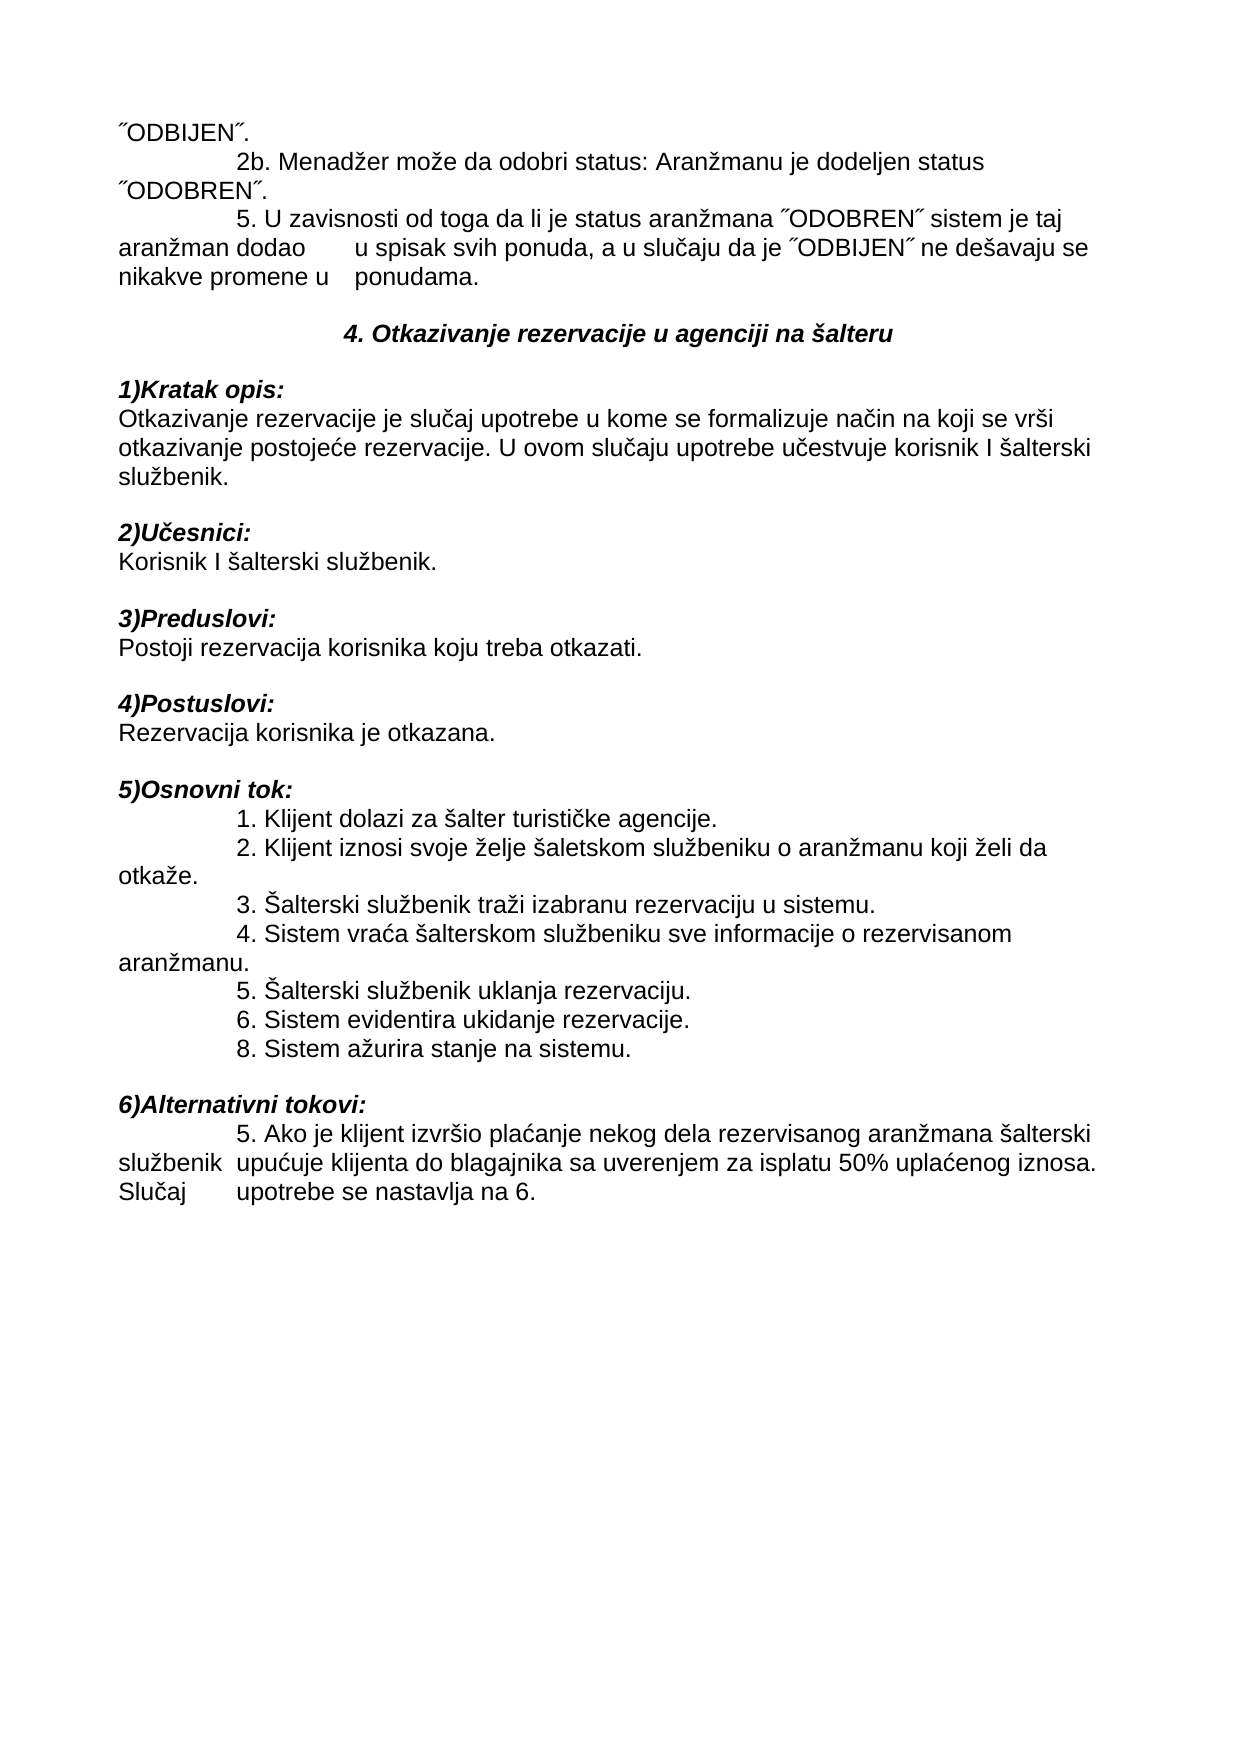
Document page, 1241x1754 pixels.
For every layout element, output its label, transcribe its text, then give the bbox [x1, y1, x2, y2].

text 1)Kratak opis: [118, 375, 1122, 404]
text 3)Preduslovi: [118, 604, 1122, 633]
text 4. Sistem vraća šalterskom službeniku sve informacije o rezervisanom aranžmanu. [118, 919, 1122, 976]
text 4)Postuslovi: [118, 689, 1122, 718]
text Otkazivanje rezervacije je slučaj upotrebe u kome se formalizuje način na koji se vrši otkazivanje postojeće rezervacije. U ovom slučaju upotrebe učestvuje korisnik I šalterski službenik. [118, 404, 1122, 490]
text 8. Sistem ažurira stanje na sistemu. [118, 1034, 1122, 1062]
text ˝ODBIJEN˝. [118, 118, 1122, 147]
text 4. Otkazivanje rezervacije u agenciji na šalteru [118, 319, 1122, 347]
text 5)Osnovni tok: [118, 775, 1122, 804]
text 6)Alternativni tokovi: [118, 1091, 1122, 1119]
text 1. Klijent dolazi za šalter turističke agencije. [118, 804, 1122, 832]
text 5. U zavisnosti od toga da li je status aranžmana ˝ODOBREN˝ sistem je taj aranžman dodao u spisak svih ponuda, a u slučaju da je ˝ODBIJEN˝ ne dešavaju se nikakve promene u ponudama. [118, 204, 1122, 291]
text 5. Ako je klijent izvršio plaćanje nekog dela rezervisanog aranžmana šalterski službenik upućuje klijenta do blagajnika sa uverenjem za isplatu 50% uplaćenog iznosa. Slučaj upotrebe se nastavlja na 6. [118, 1119, 1122, 1206]
text 2b. Menadžer može da odobri status: Aranžmanu je dodeljen status ˝ODOBREN˝. [118, 147, 1122, 204]
text 2. Klijent iznosi svoje želje šaletskom službeniku o aranžmanu koji želi da otkaže. [118, 832, 1122, 890]
text Rezervacija korisnika je otkazana. [118, 718, 1122, 747]
text 3. Šalterski službenik traži izabranu rezervaciju u sistemu. [118, 890, 1122, 919]
text 6. Sistem evidentira ukidanje rezervacije. [118, 1005, 1122, 1034]
text 2)Učesnici: [118, 518, 1122, 547]
text Korisnik I šalterski službenik. [118, 547, 1122, 576]
text Postoji rezervacija korisnika koju treba otkazati. [118, 633, 1122, 661]
text 5. Šalterski službenik uklanja rezervaciju. [118, 976, 1122, 1005]
